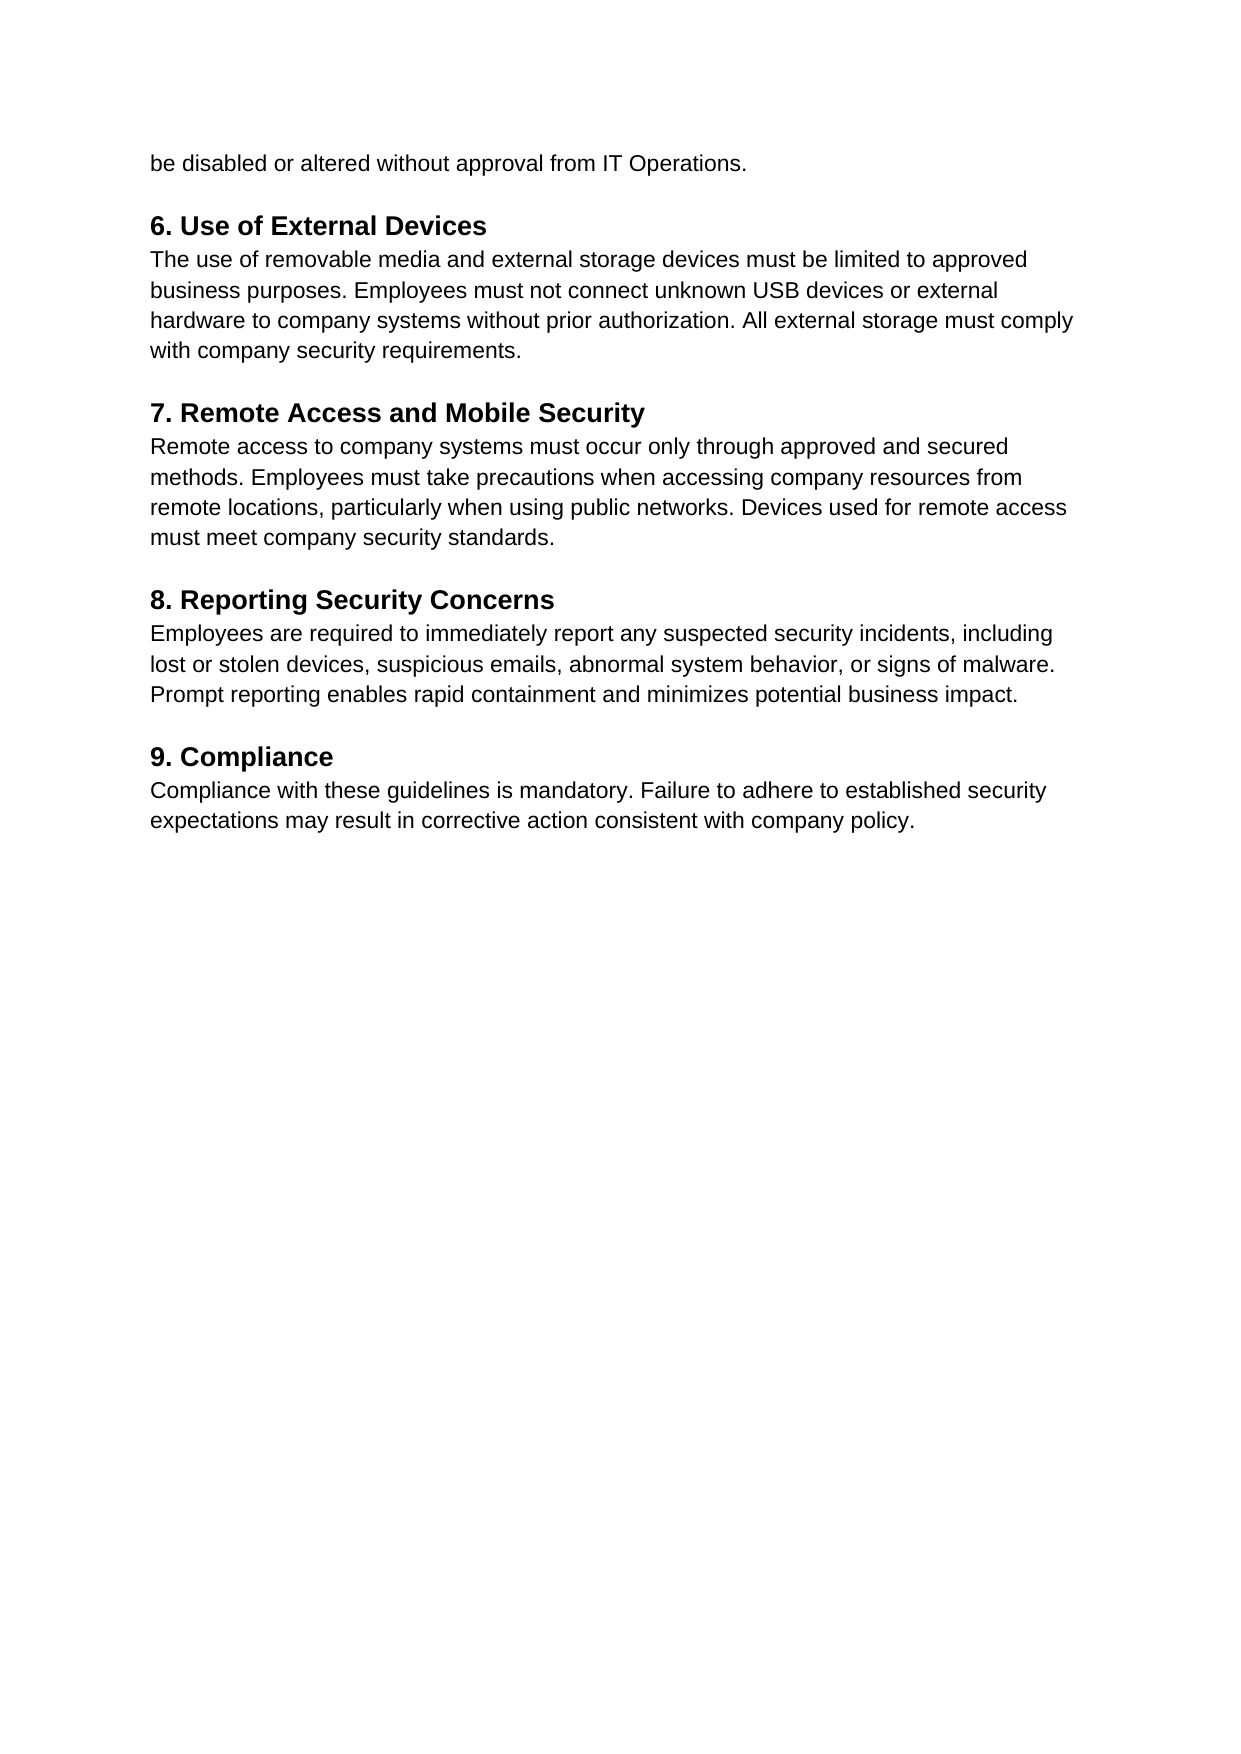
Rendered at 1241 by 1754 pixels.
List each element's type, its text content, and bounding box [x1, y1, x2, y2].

text 7. Remote Access and Mobile Security [150, 397, 1090, 429]
text 8. Reporting Security Concerns [150, 584, 1090, 616]
text 6. Use of External Devices [150, 210, 1090, 242]
text Remote access to company systems must occur only through approved and secured methods. Employees must take precautions when accessing company resources from remote locations, particularly when using public networks. Devices used for remote access must meet company security standards. [150, 433, 1090, 550]
text Employees are required to immediately report any suspected security incidents, including lost or stolen devices, suspicious emails, abnormal system behavior, or signs of malware. Prompt reporting enables rapid containment and minimizes potential business impact. [150, 620, 1090, 707]
text The use of removable media and external storage devices must be limited to approved business purposes. Employees must not connect unknown USB devices or external hardware to company systems without prior authorization. All external storage must comply with company security requirements. [150, 246, 1090, 363]
text Compliance with these guidelines is mandatory. Failure to adhere to established security expectations may result in corrective action consistent with company policy. [150, 777, 1090, 834]
text be disabled or altered without approval from IT Operations. [150, 150, 1090, 176]
text 9. Compliance [150, 741, 1090, 772]
